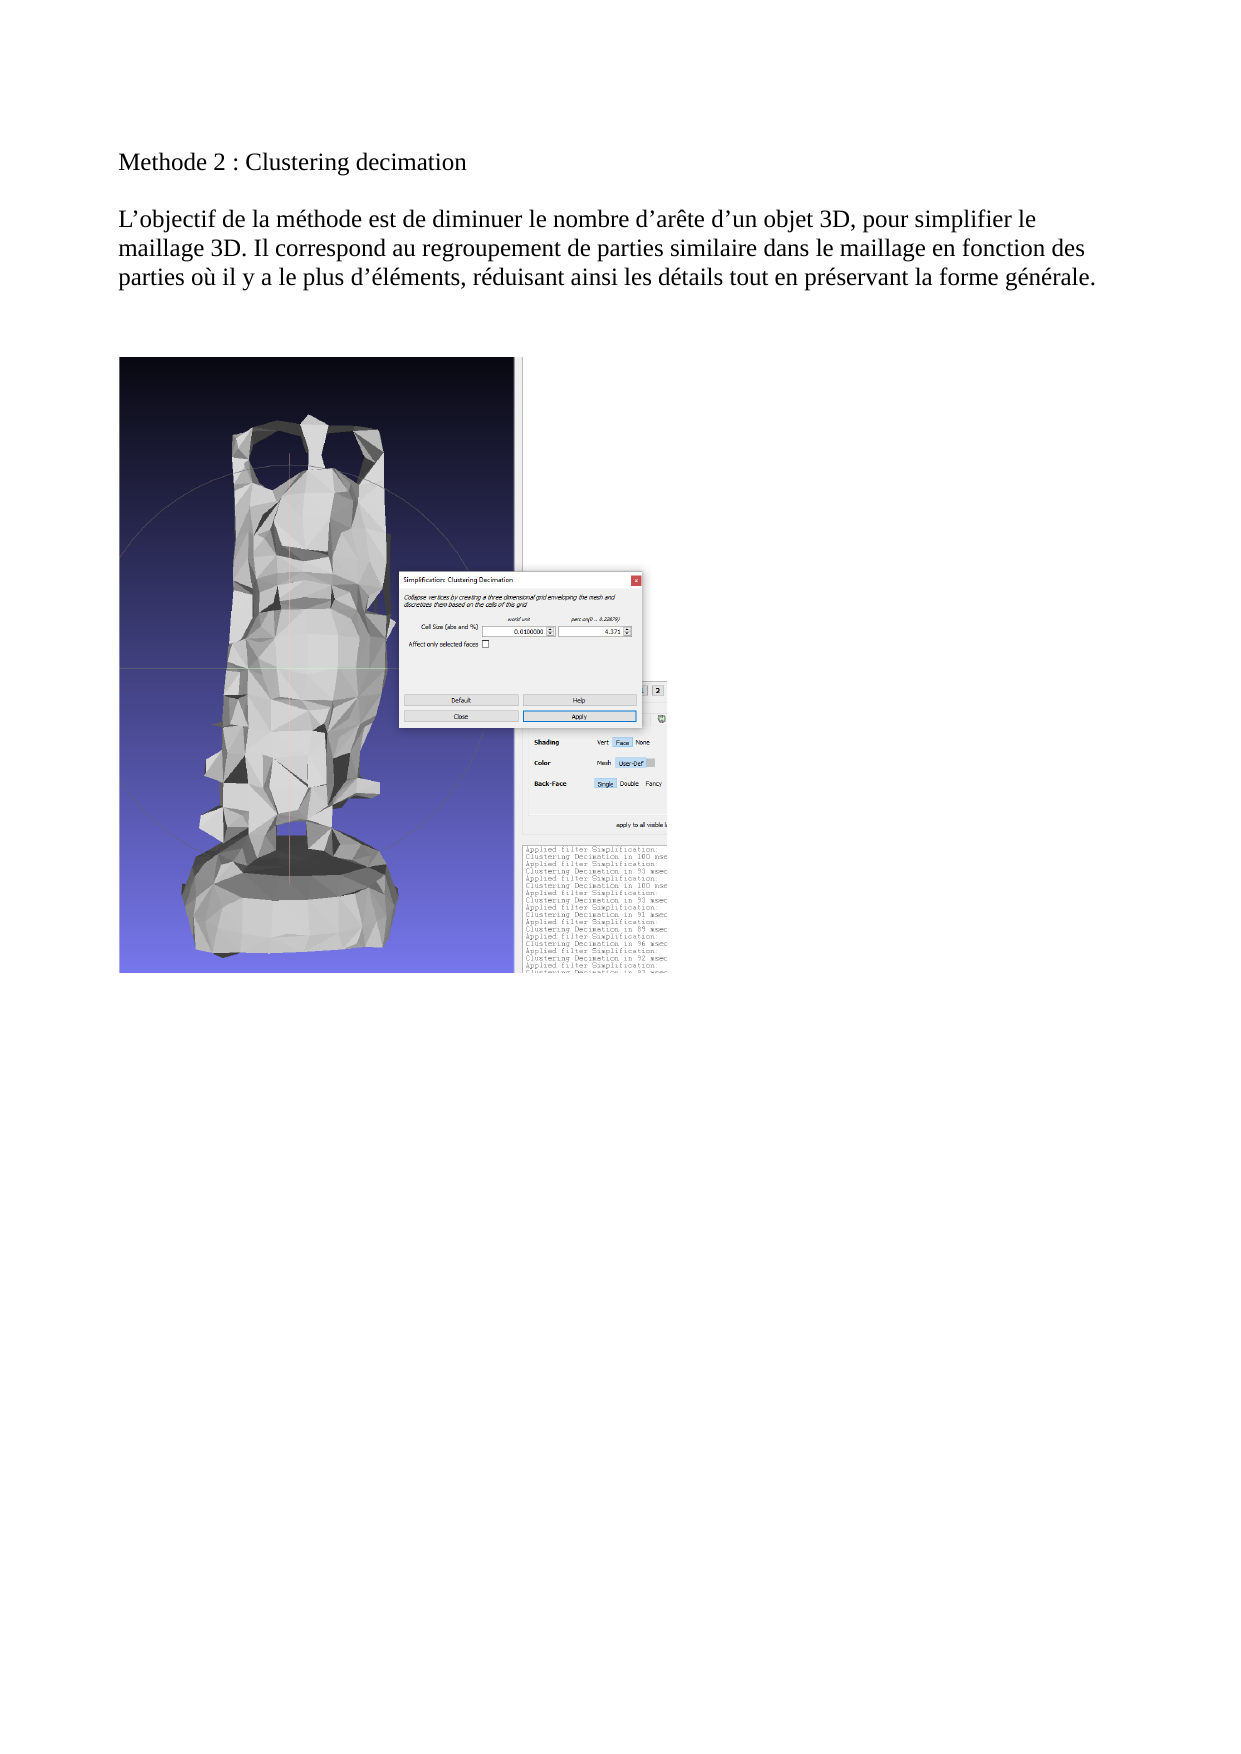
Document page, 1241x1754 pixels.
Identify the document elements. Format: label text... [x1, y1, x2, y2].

text Methode 2 : Clustering decimation [118, 147, 1122, 176]
text L’objectif de la méthode est de diminuer le nombre d’arête d’un objet 3D, pour simplifier le maillage 3D. Il correspond au regroupement de parties similaire dans le maillage en fonction des parties où il y a le plus d’éléments, réduisant ainsi les détails tout en préservant la forme générale. [118, 204, 1122, 291]
picture [119, 357, 667, 973]
